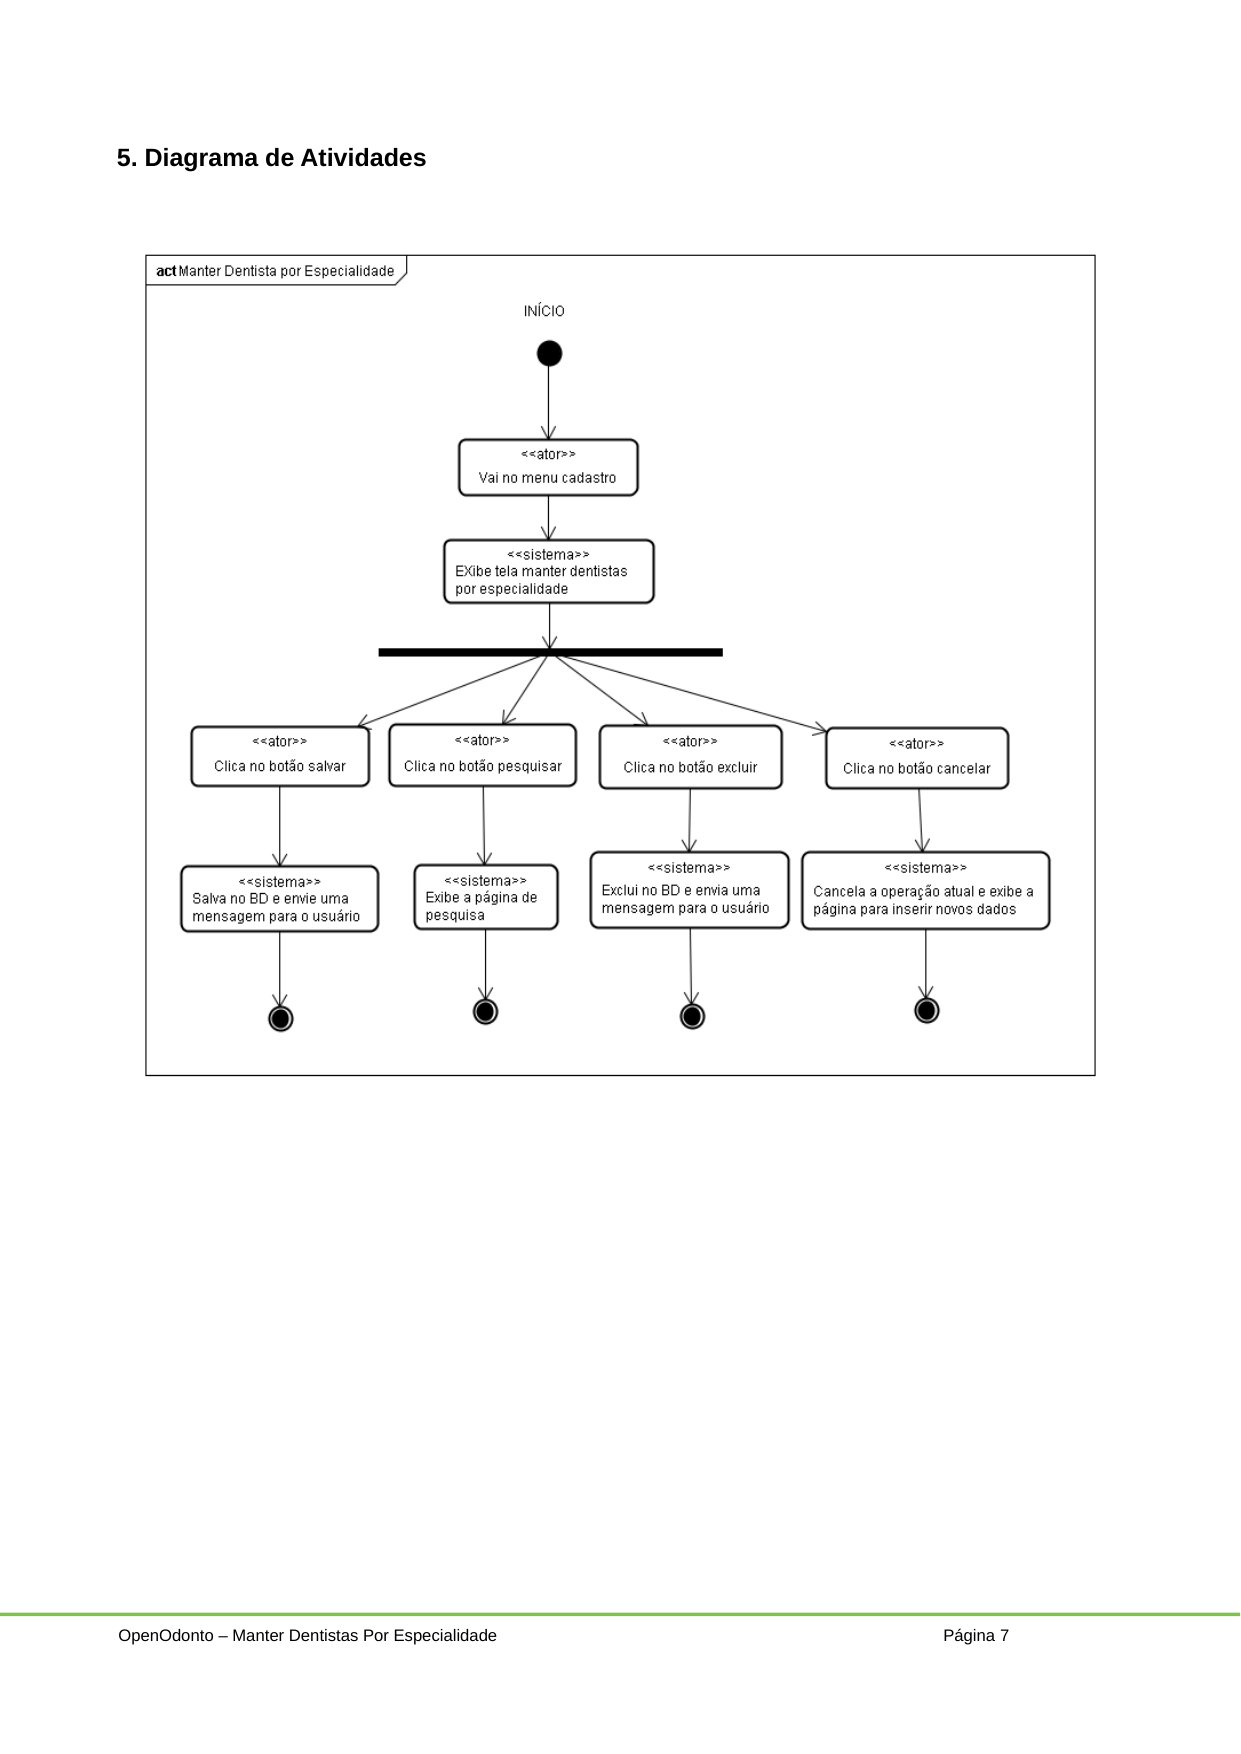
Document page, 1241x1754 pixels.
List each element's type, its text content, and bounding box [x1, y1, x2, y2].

subtitle 5. Diagrama de Atividades [115, 143, 1122, 172]
picture [134, 243, 1106, 1088]
